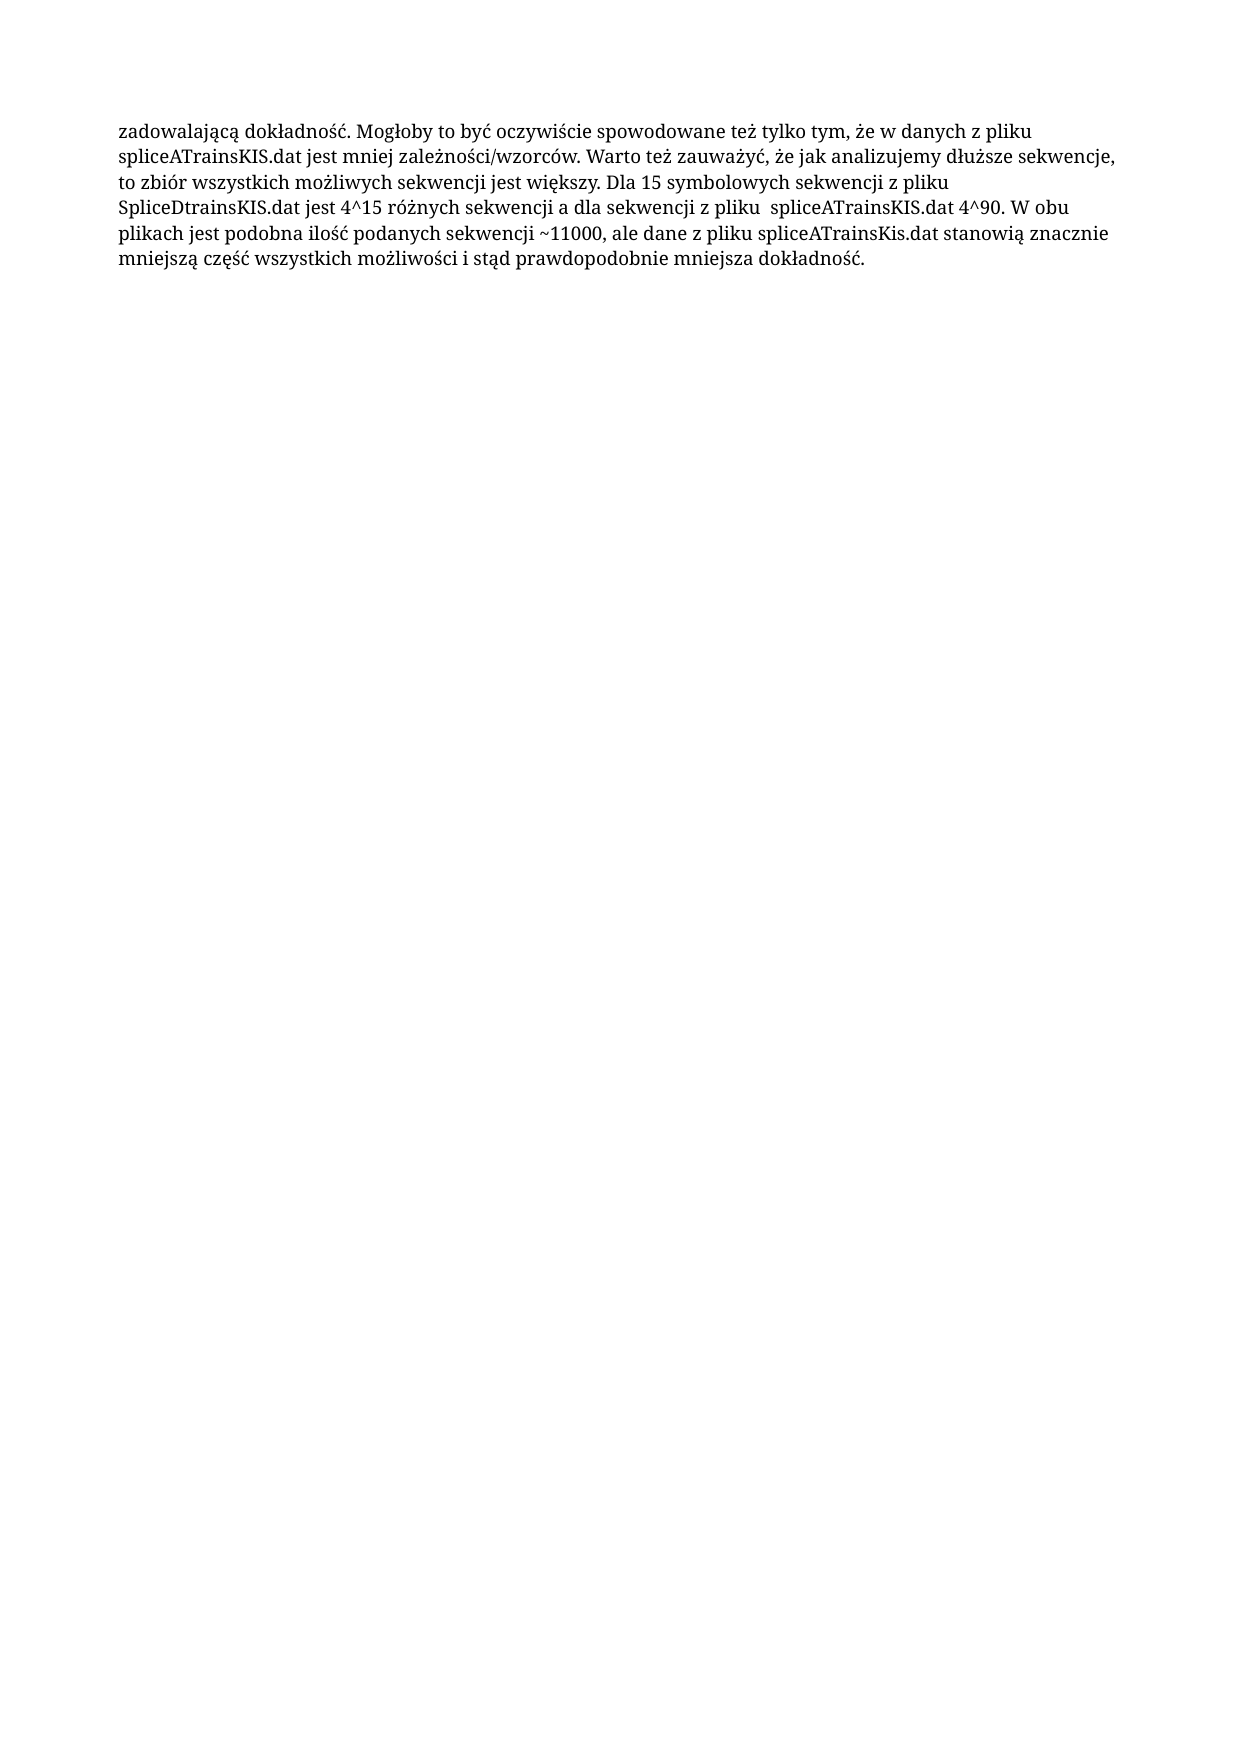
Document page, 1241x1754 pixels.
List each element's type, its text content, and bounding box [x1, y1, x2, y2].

text zadowalającą dokładność. Mogłoby to być oczywiście spowodowane też tylko tym, że w danych z pliku spliceATrainsKIS.dat jest mniej zależności/wzorców. Warto też zauważyć, że jak analizujemy dłuższe sekwencje, to zbiór wszystkich możliwych sekwencji jest większy. Dla 15 symbolowych sekwencji z pliku SpliceDtrainsKIS.dat jest 4^15 różnych sekwencji a dla sekwencji z pliku spliceATrainsKIS.dat 4^90. W obu plikach jest podobna ilość podanych sekwencji ~11000, ale dane z pliku spliceATrainsKis.dat stanowią znacznie mniejszą część wszystkich możliwości i stąd prawdopodobnie mniejsza dokładność. [118, 118, 1122, 271]
